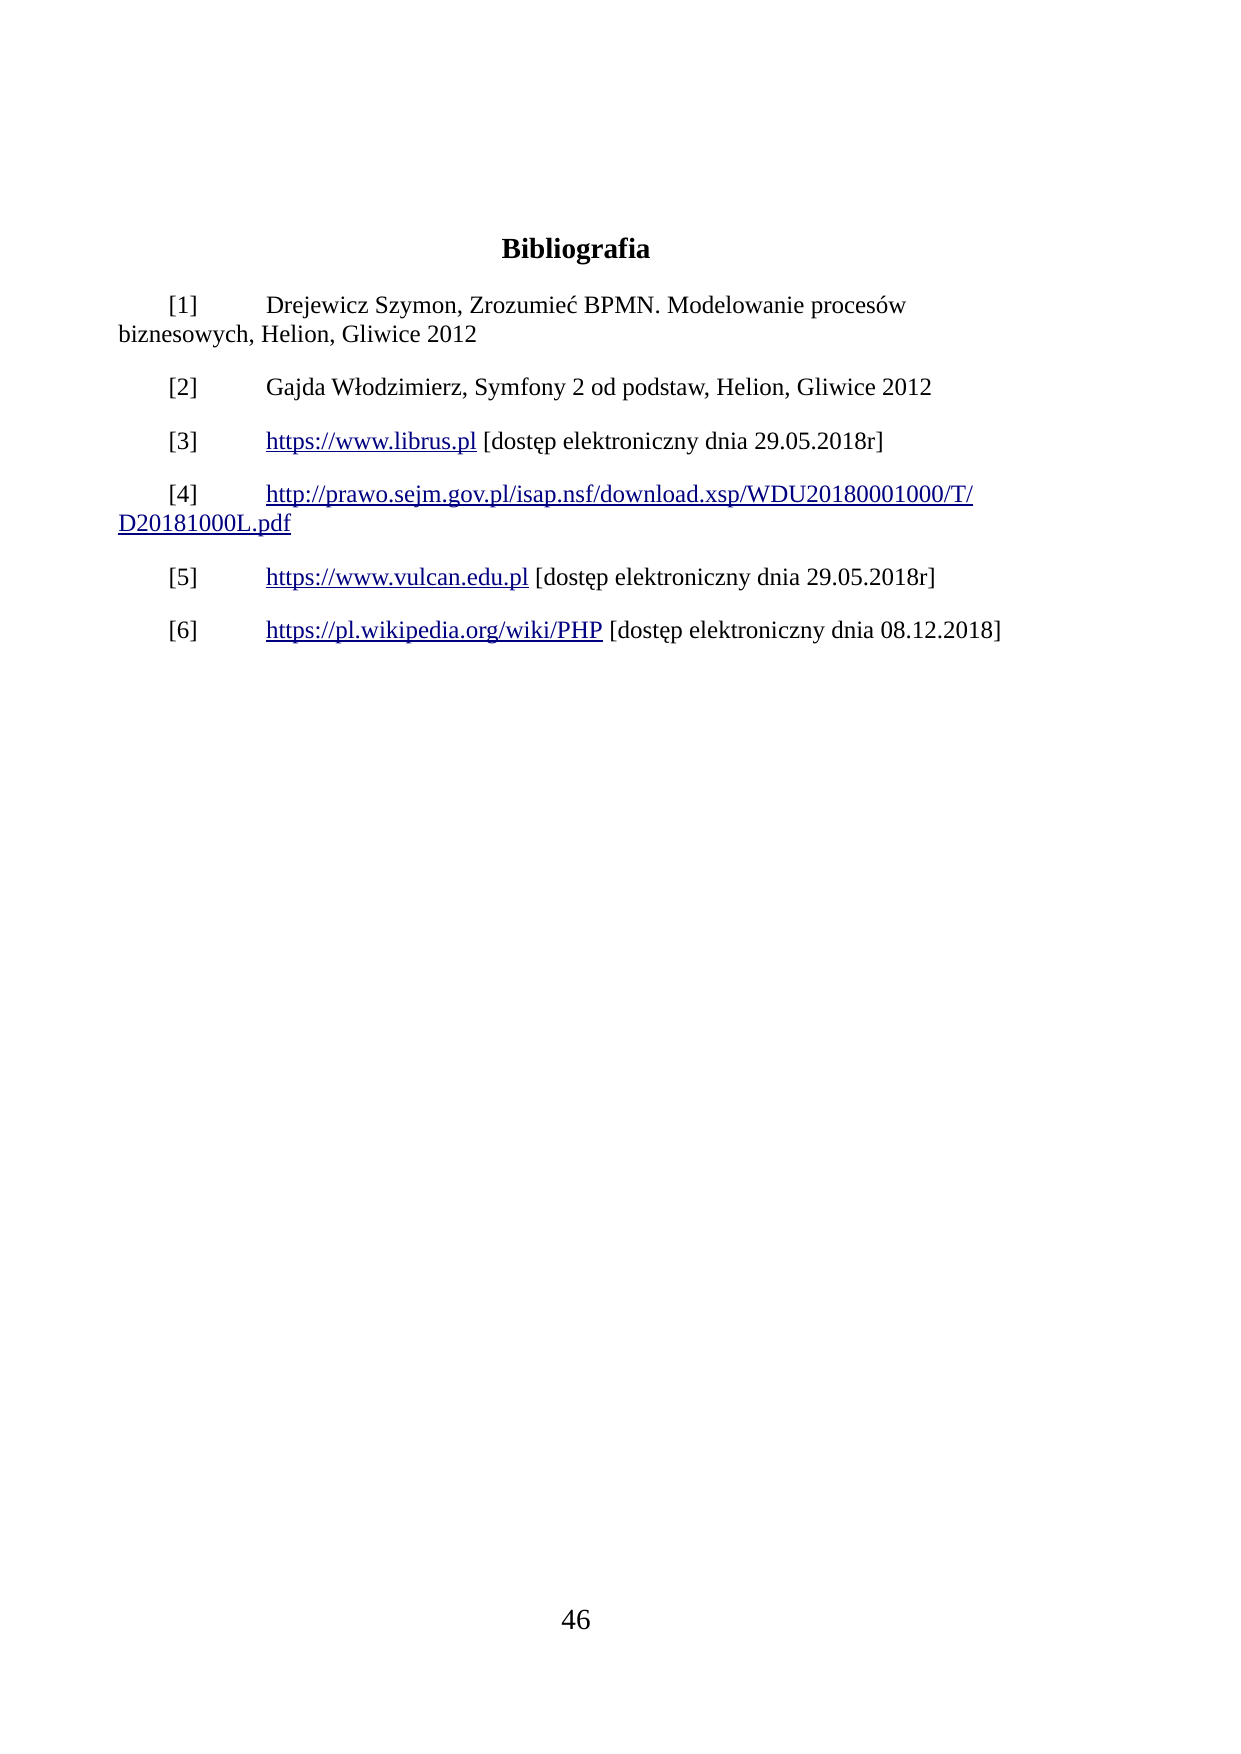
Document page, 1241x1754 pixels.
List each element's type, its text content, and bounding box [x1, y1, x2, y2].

subtitle Drejewicz Szymon, Zrozumieć BPMN. Modelowanie procesów biznesowych, Helion, Gliwice 2012 [118, 290, 1033, 348]
subtitle Gajda Włodzimierz, Symfony 2 od podstaw, Helion, Gliwice 2012 [118, 372, 1033, 401]
subtitle https://pl.wikipedia.org/wiki/PHP [dostęp elektroniczny dnia 08.12.2018] [118, 615, 1033, 644]
subtitle Bibliografia [118, 232, 1033, 265]
subtitle https://www.vulcan.edu.pl [dostęp elektroniczny dnia 29.05.2018r] [118, 562, 1033, 591]
subtitle http://prawo.sejm.gov.pl/isap.nsf/download.xsp/WDU20180001000/T/D20181000L.pdf [118, 479, 1033, 537]
subtitle https://www.librus.pl [dostęp elektroniczny dnia 29.05.2018r] [118, 426, 1033, 455]
